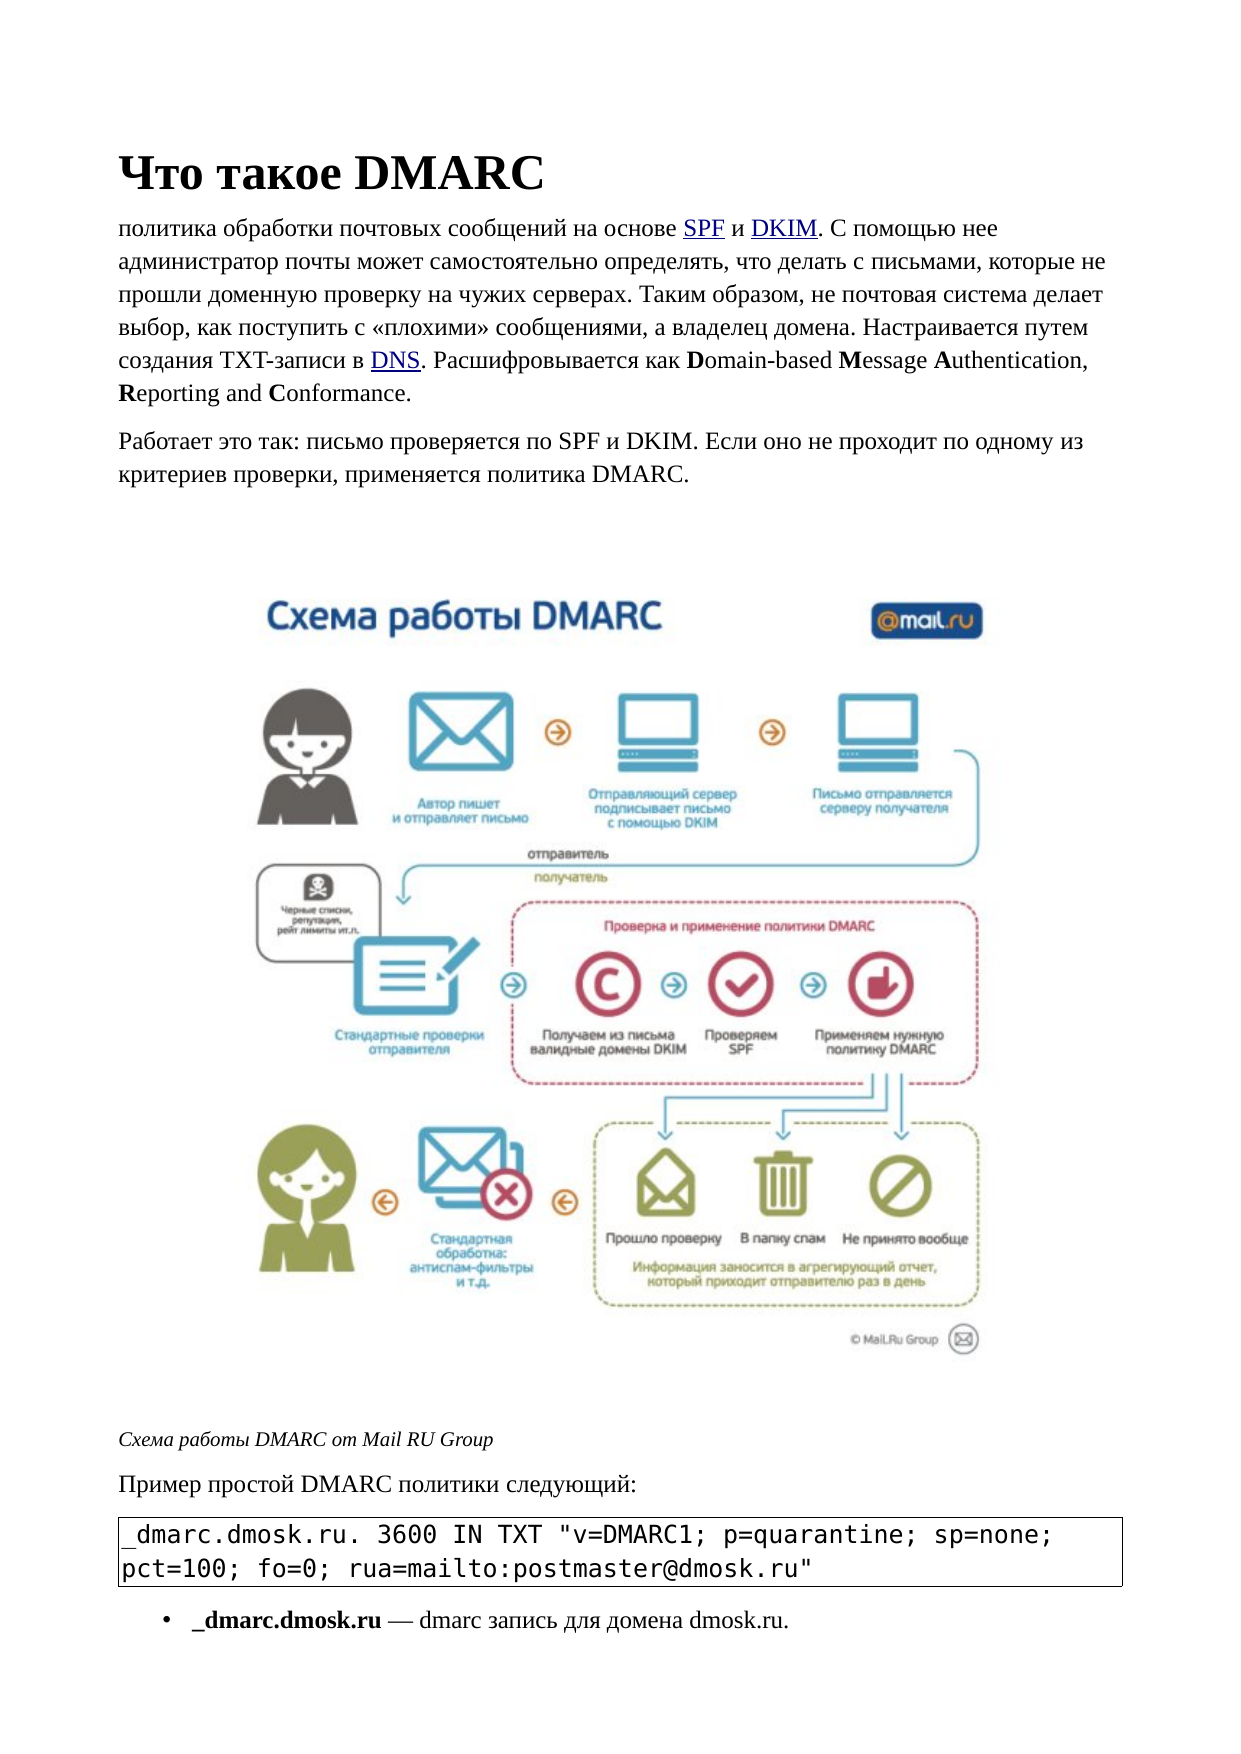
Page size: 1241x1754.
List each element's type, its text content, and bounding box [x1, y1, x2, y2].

picture [213, 554, 1028, 1376]
subtitle Что такое DMARC [118, 143, 1122, 201]
text Схема работы DMARC от Mail RU Group [118, 1427, 1122, 1451]
text _dmarc.dmosk.ru. 3600 IN TXT "v=DMARC1; p=quarantine; sp=none; pct=100; fo=0; rua=mailto:postmaster@dmosk.ru" [119, 1518, 1122, 1586]
text Работает это так: письмо проверяется по SPF и DKIM. Если оно не проходит по одному из критериев проверки, применяется политика DMARC. [118, 426, 1122, 488]
text политика обработки почтовых сообщений на основе SPF и DKIM. С помощью нее администратор почты может самостоятельно определять, что делать с письмами, которые не прошли доменную проверку на чужих серверах. Таким образом, не почтовая система делает выбор, как поступить с «плохими» сообщениями, а владелец домена. Настраивается путем создания TXT-записи в DNS. Расшифровывается как Domain-based Message Authentication, Reporting and Conformance. [118, 213, 1122, 407]
list _dmarc.dmosk.ru — dmarc запись для домена dmosk.ru. [162, 1605, 1122, 1634]
text Пример простой DMARC политики следующий: [118, 1469, 1122, 1498]
